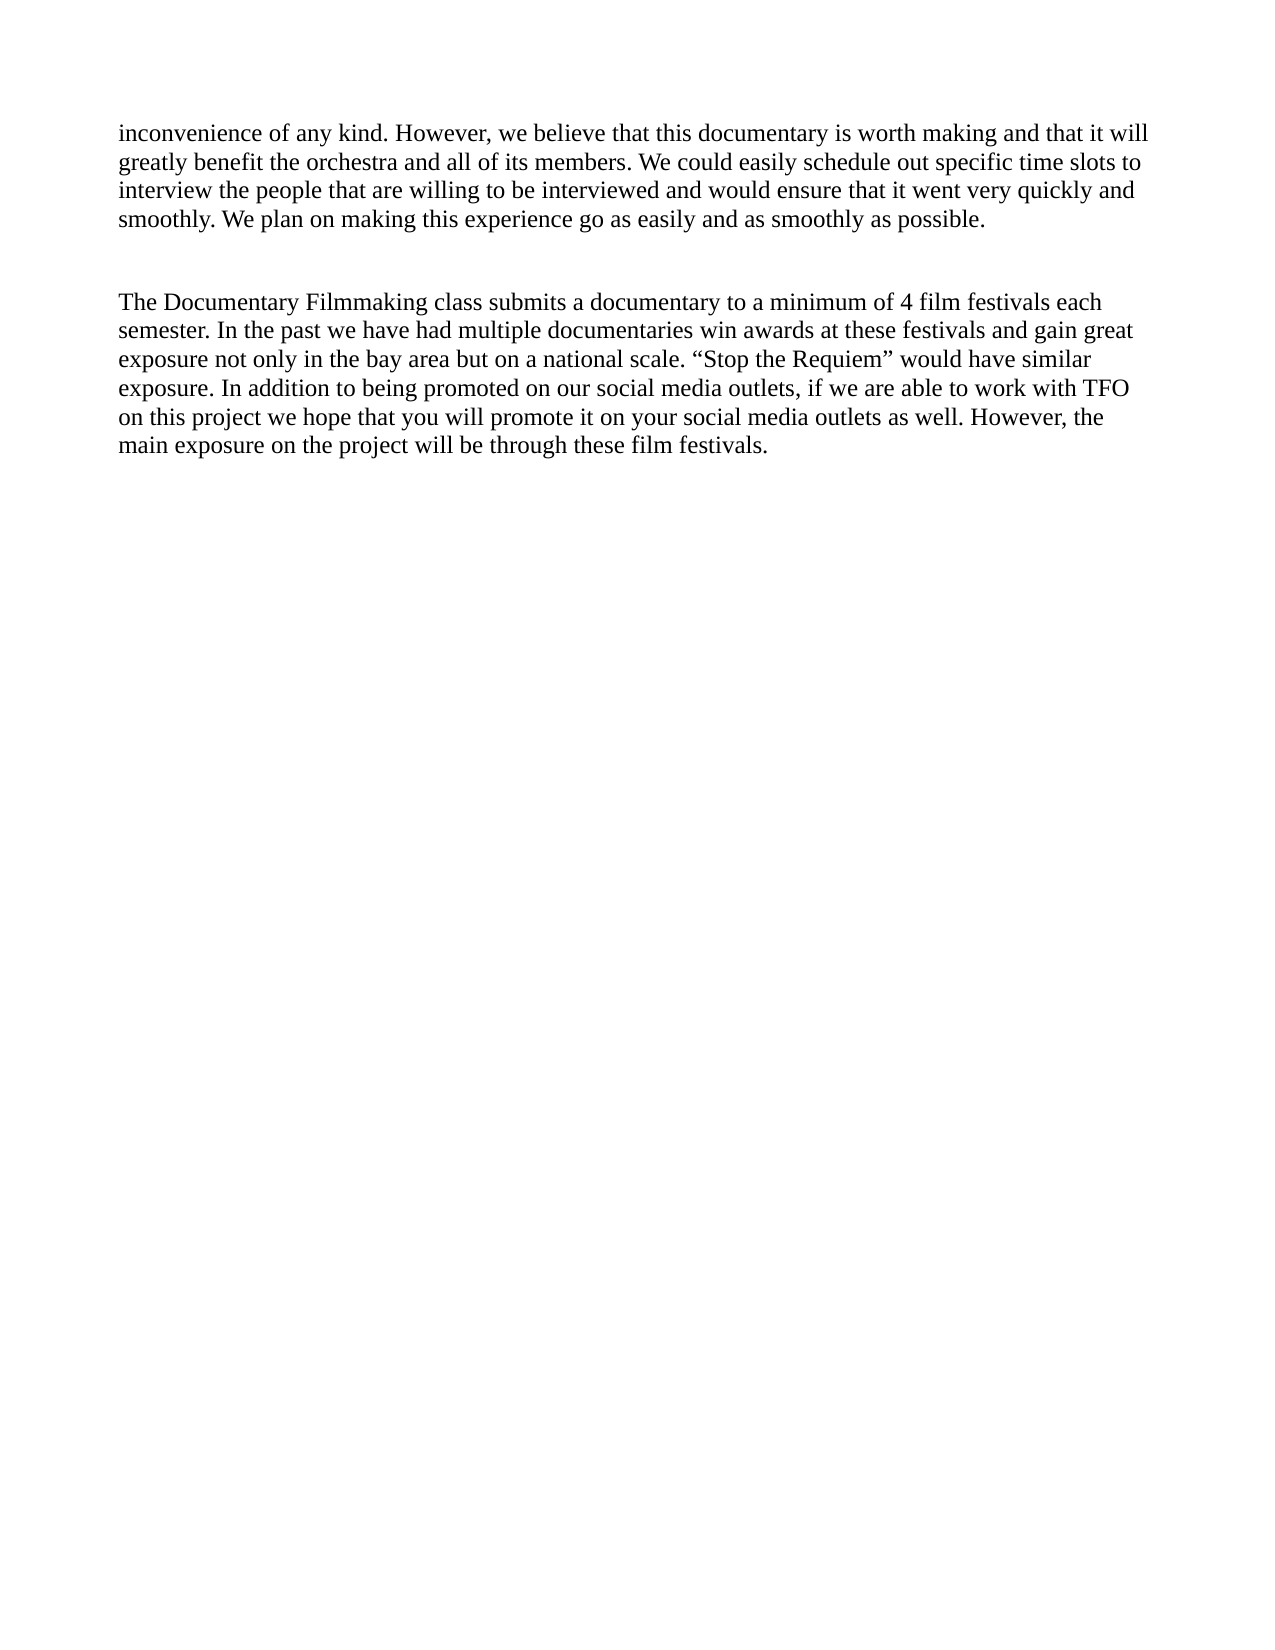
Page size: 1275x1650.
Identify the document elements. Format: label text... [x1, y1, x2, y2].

text The Documentary Filmmaking class submits a documentary to a minimum of 4 film festivals each semester. In the past we have had multiple documentaries win awards at these festivals and gain great exposure not only in the bay area but on a national scale. “Stop the Requiem” would have similar exposure. In addition to being promoted on our social media outlets, if we are able to work with TFO on this project we hope that you will promote it on your social media outlets as well. However, the main exposure on the project will be through these film festivals. [118, 287, 1157, 459]
text inconvenience of any kind. However, we believe that this documentary is worth making and that it will greatly benefit the orchestra and all of its members. We could easily schedule out specific time slots to interview the people that are willing to be interviewed and would ensure that it went very quickly and smoothly. We plan on making this experience go as easily and as smoothly as possible. [118, 118, 1157, 233]
